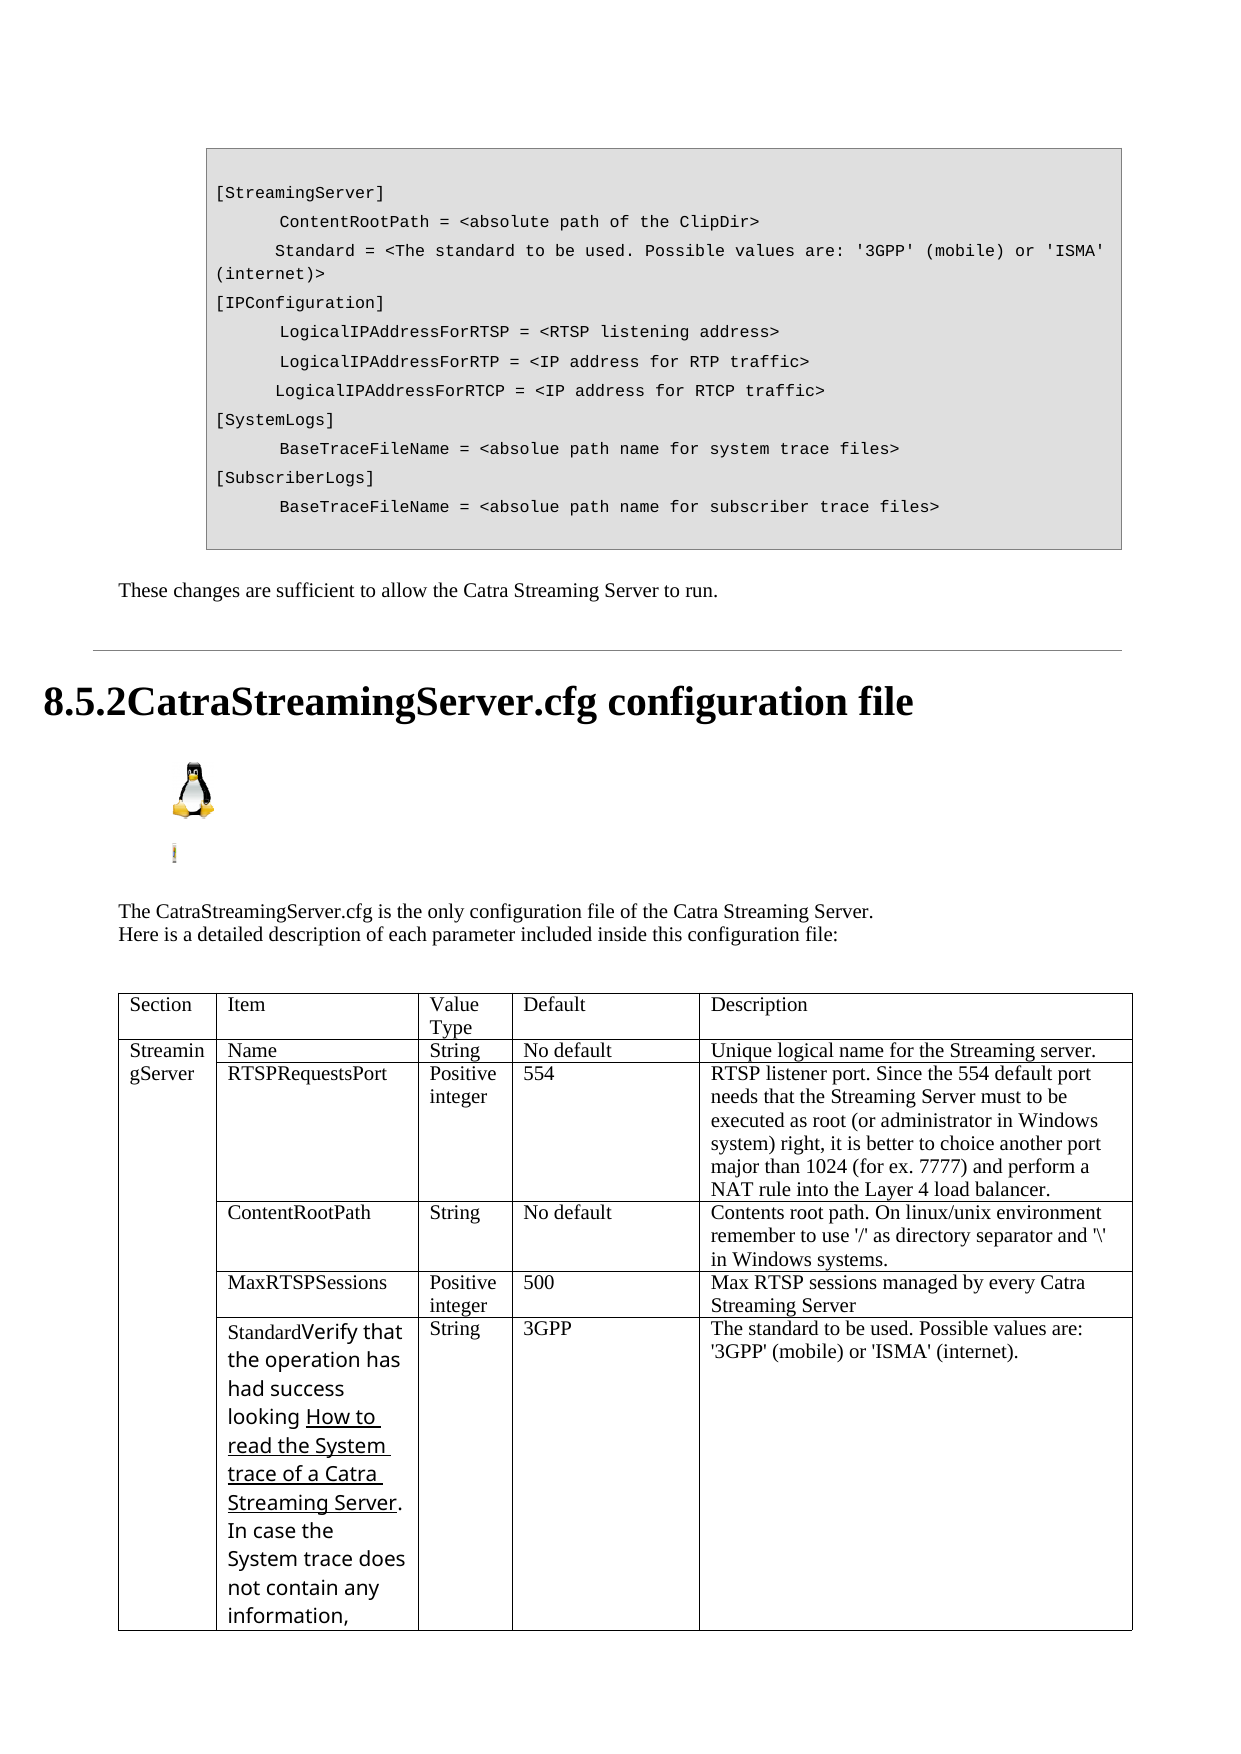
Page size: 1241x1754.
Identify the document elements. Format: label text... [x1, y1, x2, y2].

table_header Name [217, 1040, 418, 1062]
table_cell Max RTSP sessions managed by every Catra Streaming Server [700, 1272, 1132, 1317]
table_header String [419, 1040, 512, 1062]
text Here is a detailed description of each parameter included inside this configuration file: [118, 923, 1122, 946]
list LogicalIPAddressForRTP = <IP address for RTP traffic> [207, 346, 1121, 372]
text The CatraStreamingServer.cfg is the only configuration file of the Catra Streaming Server. [118, 900, 1122, 923]
table_header Unique logical name for the Streaming server. [700, 1040, 1132, 1062]
list LogicalIPAddressForRTCP = <IP address for RTCP traffic> [207, 375, 1121, 401]
table_cell Positive integer [419, 1272, 512, 1317]
table_cell 3GPP [513, 1318, 699, 1630]
list [IPConfiguration] [207, 287, 1121, 313]
table_cell RTSP listener port. Since the 554 default port needs that the Streaming Server must to be executed as root (or administrator in Windows system) right, it is better to choice another port major than 1024 (for ex. 7777) and perform a NAT rule into the Layer 4 load balancer. [700, 1063, 1132, 1201]
subtitle CatraStreamingServer.cfg configuration file [93, 651, 1122, 724]
picture [172, 843, 177, 863]
list [SystemLogs] [207, 404, 1121, 430]
table_header Section [119, 994, 216, 1039]
table_header No default [513, 1040, 699, 1062]
table_cell StandardVerify that the operation has had success looking How to read the System trace of a Catra Streaming Server. In case the System trace does not contain any information, [217, 1318, 418, 1630]
text These changes are sufficient to allow the Catra Streaming Server to run. [118, 579, 1122, 602]
list [SubscriberLogs] [207, 462, 1121, 488]
picture [172, 762, 214, 819]
table_cell The standard to be used. Possible values are: '3GPP' (mobile) or 'ISMA' (internet). [700, 1318, 1132, 1630]
list BaseTraceFileName = <absolue path name for subscriber trace files> [207, 491, 1121, 517]
table_header Description [700, 994, 1132, 1039]
table_cell StreamingServer [119, 1040, 216, 1630]
table_cell ContentRootPath [217, 1202, 418, 1271]
table_header Default [513, 994, 699, 1039]
list Standard = <The standard to be used. Possible values are: '3GPP' (mobile) or 'ISMA' (internet)> [207, 235, 1121, 284]
list [StreamingServer] [207, 177, 1121, 203]
table_cell Contents root path. On linux/unix environment remember to use '/' as directory separator and '\' in Windows systems. [700, 1202, 1132, 1271]
list ContentRootPath = <absolute path of the ClipDir> [207, 206, 1121, 232]
table_cell MaxRTSPSessions [217, 1272, 418, 1317]
list LogicalIPAddressForRTSP = <RTSP listening address> [207, 316, 1121, 342]
table_cell String [419, 1202, 512, 1271]
table_header Value Type [419, 994, 512, 1039]
table_cell String [419, 1318, 512, 1630]
table_cell RTSPRequestsPort [217, 1063, 418, 1201]
table_cell Positive integer [419, 1063, 512, 1201]
table_cell 554 [513, 1063, 699, 1201]
table_header Item [217, 994, 418, 1039]
table_cell 500 [513, 1272, 699, 1317]
table_cell No default [513, 1202, 699, 1271]
list BaseTraceFileName = <absolue path name for system trace files> [207, 433, 1121, 459]
